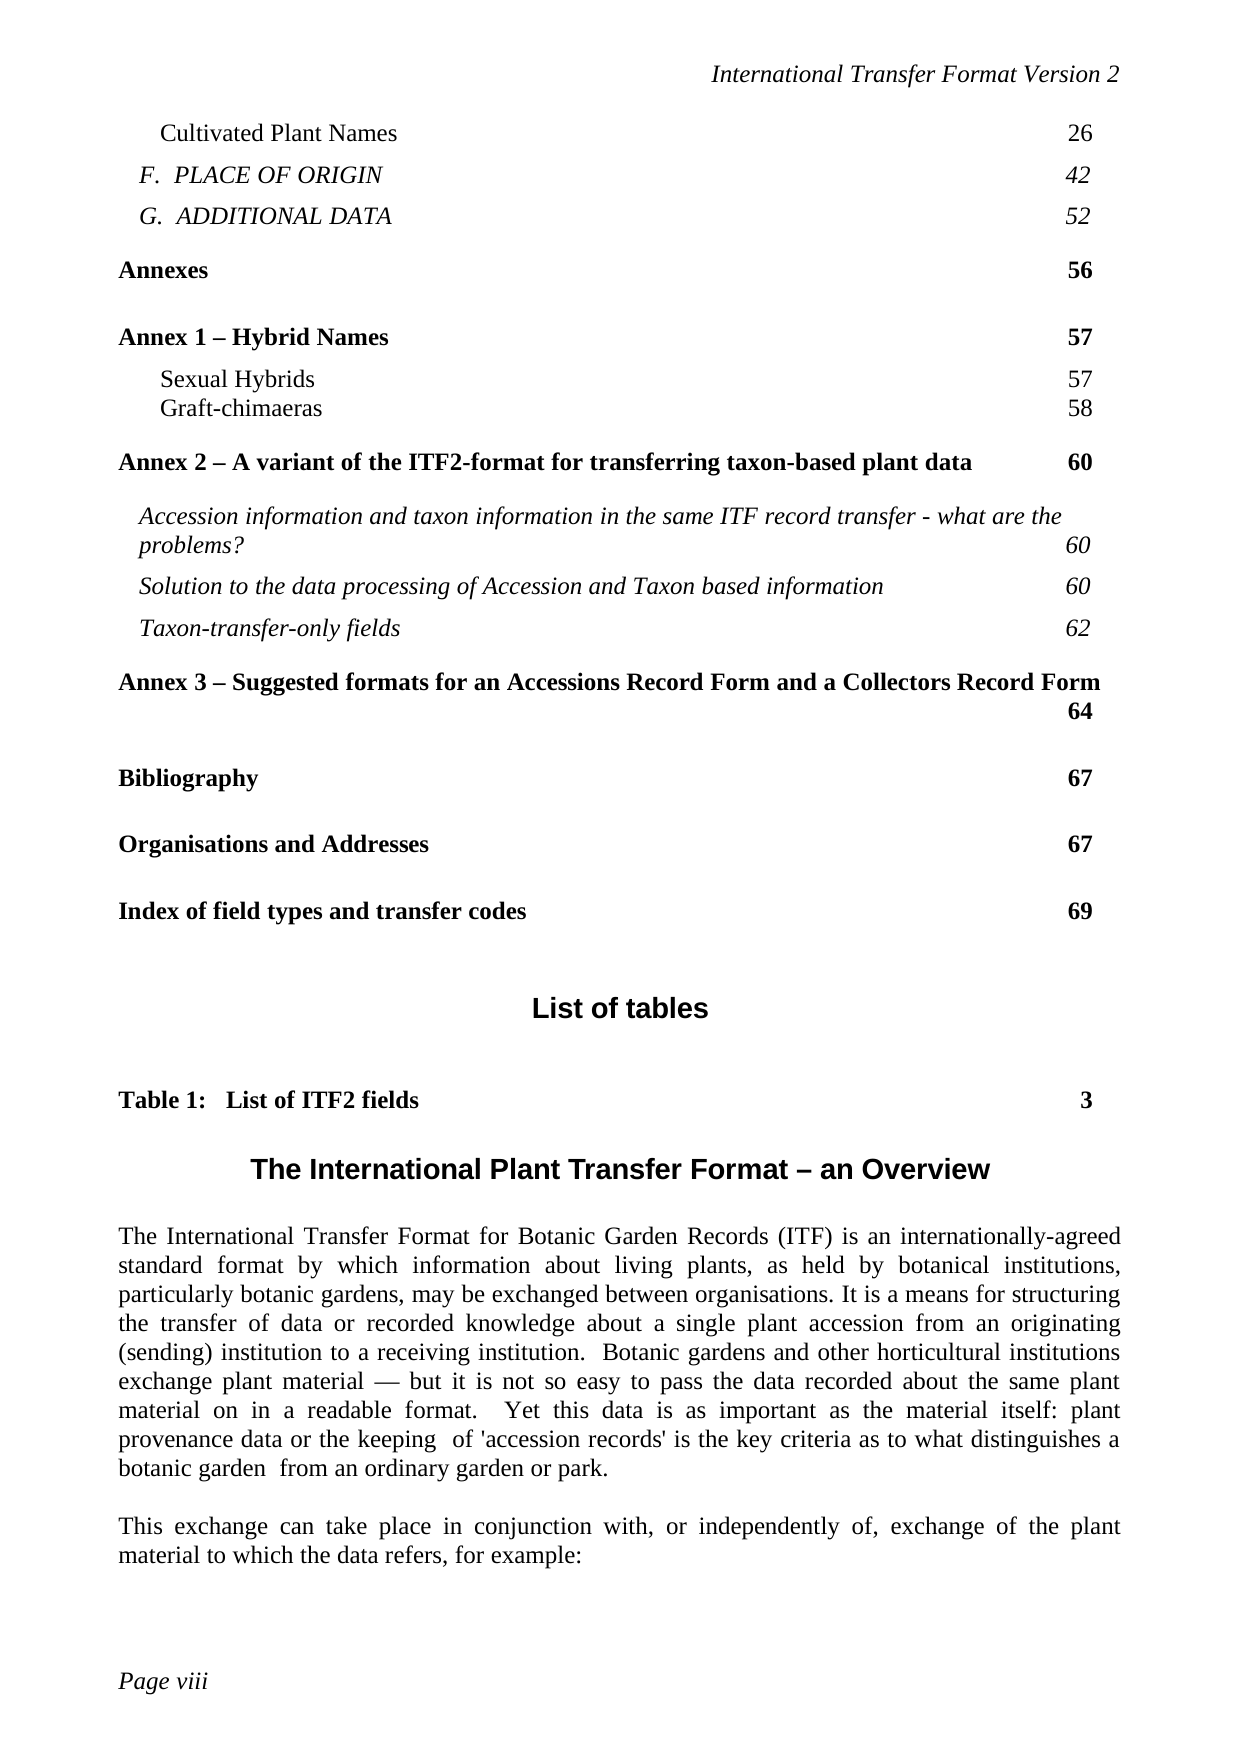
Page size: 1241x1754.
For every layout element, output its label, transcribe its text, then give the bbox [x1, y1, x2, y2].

text Accession information and taxon information in the same ITF record transfer - what are the problems? 60 [139, 501, 1122, 559]
text F. PLACE OF ORIGIN 42 [139, 160, 1122, 189]
text Index of field types and transfer codes 69 [118, 896, 1122, 925]
text Annex 2 – A variant of the ITF2-format for transferring taxon-based plant data 60 [118, 447, 1122, 476]
text Organisations and Addresses 67 [118, 829, 1122, 858]
text This exchange can take place in conjunction with, or independently of, exchange of the plant material to which the data refers, for example: [118, 1511, 1122, 1569]
text Annexes 56 [118, 255, 1122, 284]
text Taxon-transfer-only fields 62 [139, 613, 1122, 642]
text G. ADDITIONAL DATA 52 [139, 201, 1122, 230]
text Table 1: List of ITF2 fields 3 [118, 1085, 1122, 1114]
text Graft-chimaeras 58 [160, 392, 1122, 422]
text Sexual Hybrids 57 [160, 363, 1122, 392]
subtitle List of tables [118, 991, 1122, 1025]
text Solution to the data processing of Accession and Taxon based information 60 [139, 571, 1122, 600]
text Bibliography 67 [118, 762, 1122, 792]
text Annex 3 – Suggested formats for an Accessions Record Form and a Collectors Record Form 64 [118, 667, 1122, 725]
text Annex 1 – Hybrid Names 57 [118, 322, 1122, 351]
text The International Transfer Format for Botanic Garden Records (ITF) is an internationally-agreed standard format by which information about living plants, as held by botanical institutions, particularly botanic gardens, may be exchanged between organisations. It is a means for structuring the transfer of data or recorded knowledge about a single plant accession from an originating (sending) institution to a receiving institution. Botanic gardens and other horticultural institutions exchange plant material — but it is not so easy to pass the data recorded about the same plant material on in a readable format. Yet this data is as important as the material itself: plant provenance data or the keeping of 'accession records' is the key criteria as to what distinguishes a botanic garden from an ordinary garden or park. [118, 1221, 1122, 1482]
text Cultivated Plant Names 26 [160, 118, 1122, 147]
subtitle The International Plant Transfer Format – an Overview [118, 1152, 1122, 1185]
